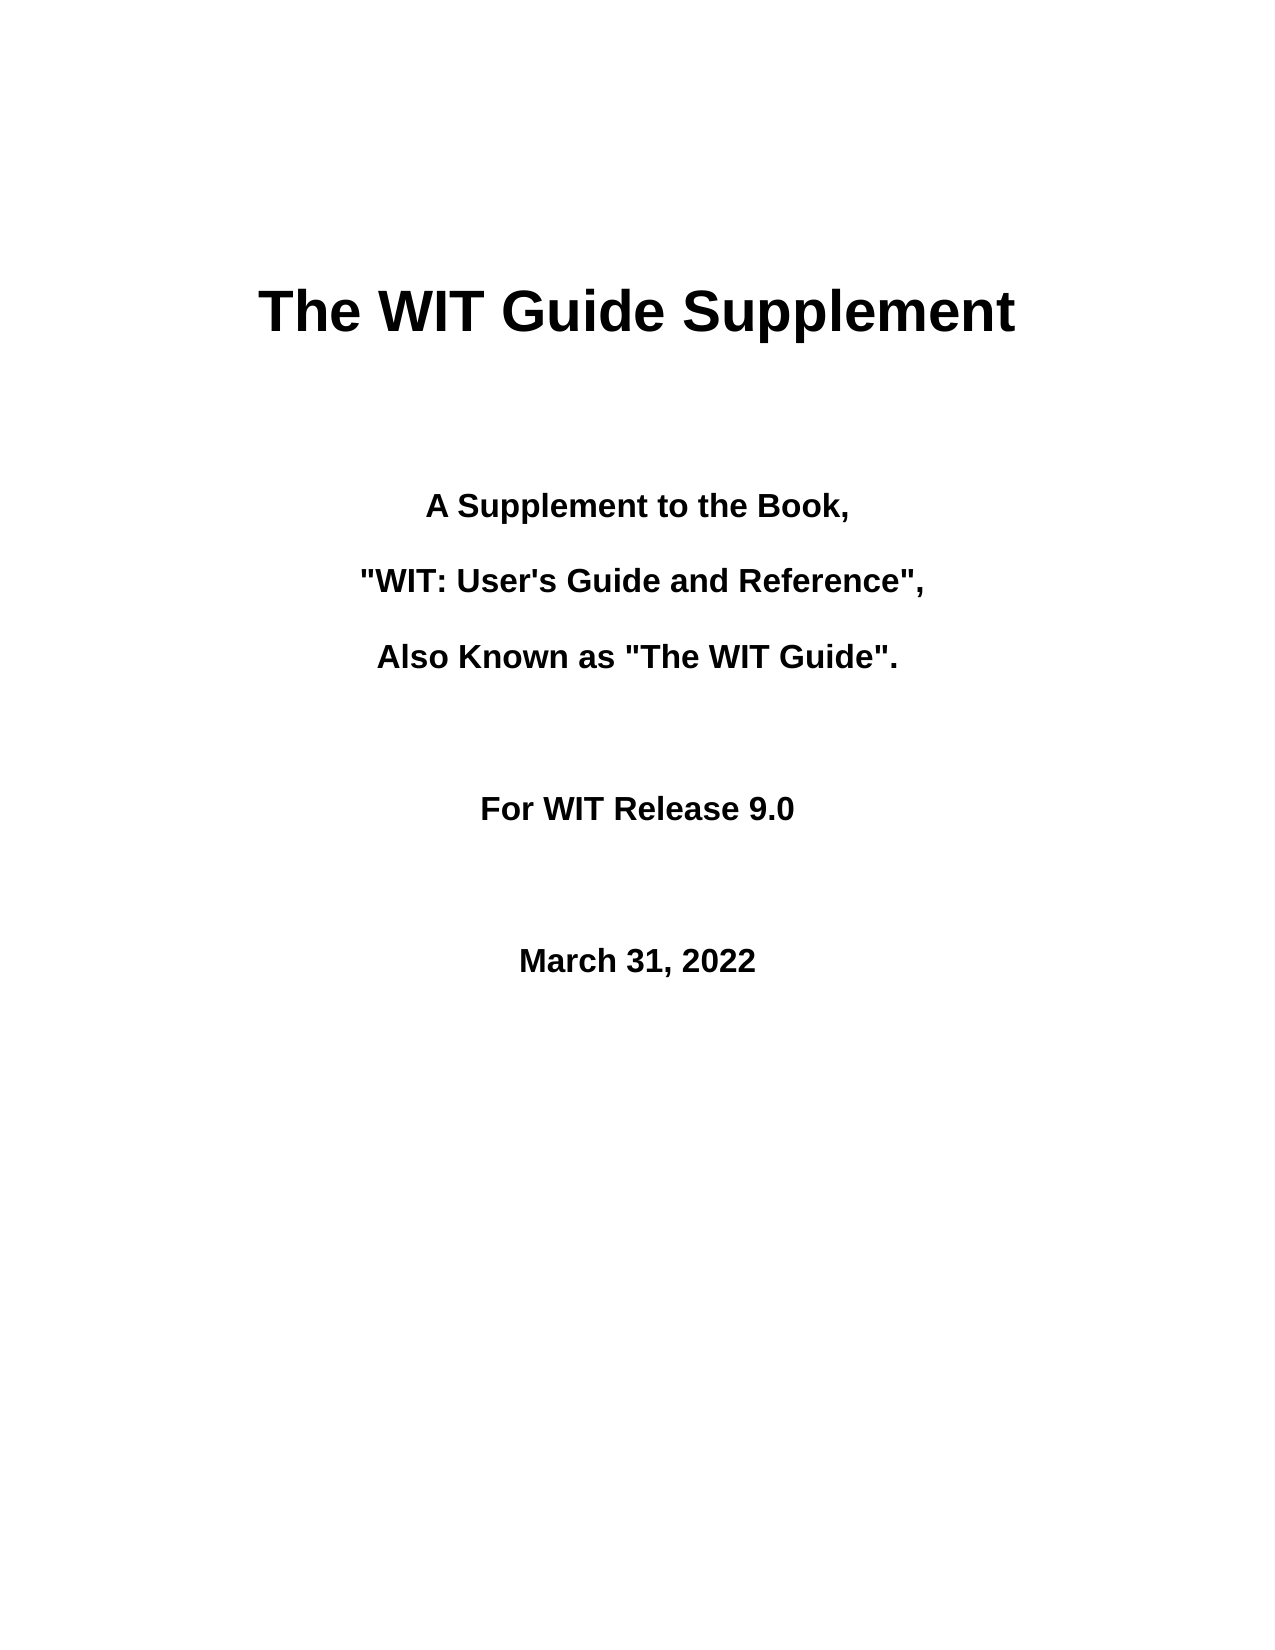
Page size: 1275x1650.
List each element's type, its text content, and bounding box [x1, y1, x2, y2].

title The WIT Guide Supplement [30, 276, 1245, 343]
title March 31, 2022 [30, 941, 1245, 980]
title Also Known as "The WIT Guide". [30, 637, 1245, 676]
title "WIT: User's Guide and Reference", [30, 562, 1245, 600]
title For WIT Release 9.0 [30, 789, 1245, 828]
title A Supplement to the Book, [30, 486, 1245, 524]
